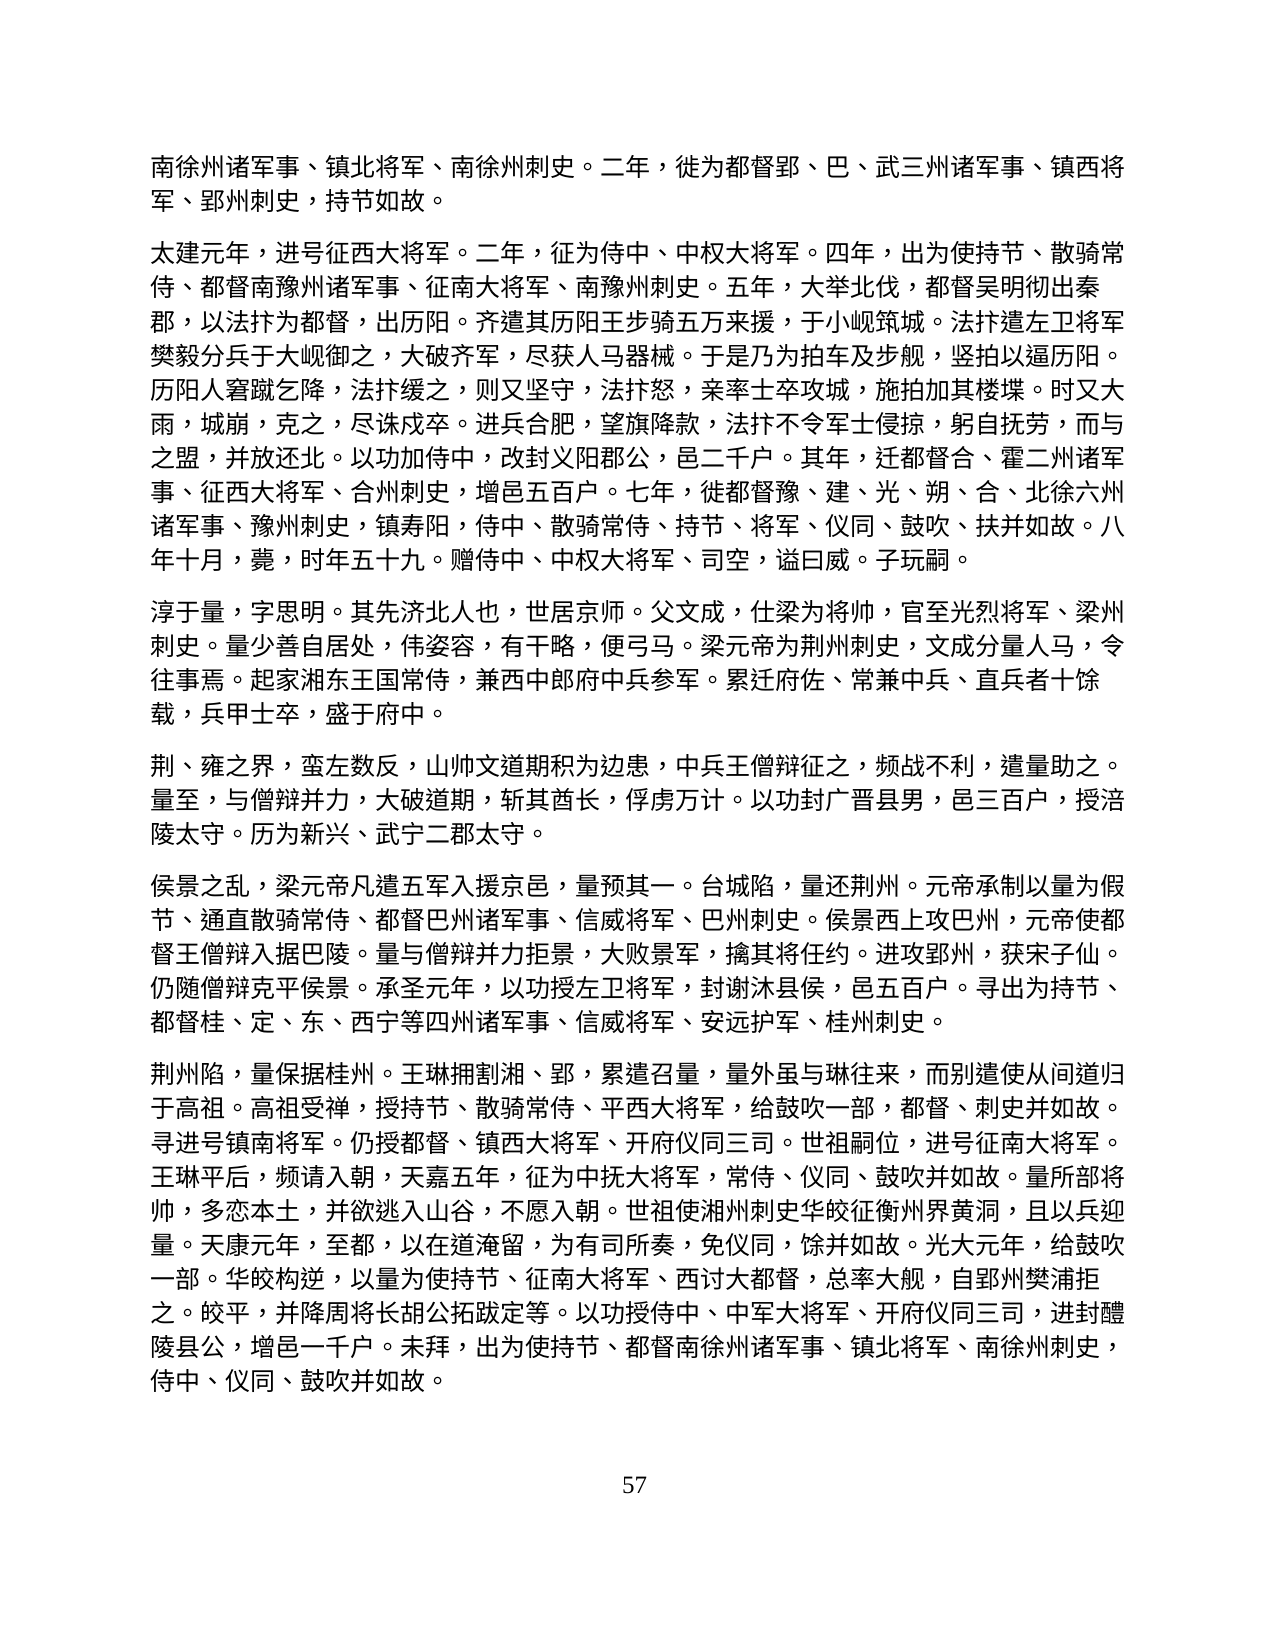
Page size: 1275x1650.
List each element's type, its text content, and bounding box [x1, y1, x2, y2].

text 侯景之乱，梁元帝凡遣五军入援京邑，量预其一。台城陷，量还荆州。元帝承制以量为假节、通直散骑常侍、都督巴州诸军事、信威将军、巴州刺史。侯景西上攻巴州，元帝使都督王僧辩入据巴陵。量与僧辩并力拒景，大败景军，擒其将任约。进攻郢州，获宋子仙。仍随僧辩克平侯景。承圣元年，以功授左卫将军，封谢沐县侯，邑五百户。寻出为持节、都督桂、定、东、西宁等四州诸军事、信威将军、安远护军、桂州刺史。 [150, 869, 1125, 1039]
text 荆、雍之界，蛮左数反，山帅文道期积为边患，中兵王僧辩征之，频战不利，遣量助之。量至，与僧辩并力，大破道期，斩其酋长，俘虏万计。以功封广晋县男，邑三百户，授涪陵太守。历为新兴、武宁二郡太守。 [150, 749, 1125, 851]
text 淳于量，字思明。其先济北人也，世居京师。父文成，仕梁为将帅，官至光烈将军、梁州刺史。量少善自居处，伟姿容，有干略，便弓马。梁元帝为荆州刺史，文成分量人马，令往事焉。起家湘东王国常侍，兼西中郎府中兵参军。累迁府佐、常兼中兵、直兵者十馀载，兵甲士卒，盛于府中。 [150, 594, 1125, 731]
text 荆州陷，量保据桂州。王琳拥割湘、郢，累遣召量，量外虽与琳往来，而别遣使从间道归于高祖。高祖受禅，授持节、散骑常侍、平西大将军，给鼓吹一部，都督、刺史并如故。寻进号镇南将军。仍授都督、镇西大将军、开府仪同三司。世祖嗣位，进号征南大将军。王琳平后，频请入朝，天嘉五年，征为中抚大将军，常侍、仪同、鼓吹并如故。量所部将帅，多恋本土，并欲逃入山谷，不愿入朝。世祖使湘州刺史华皎征衡州界黄洞，且以兵迎量。天康元年，至都，以在道淹留，为有司所奏，免仪同，馀并如故。光大元年，给鼓吹一部。华皎构逆，以量为使持节、征南大将军、西讨大都督，总率大舰，自郢州樊浦拒之。皎平，并降周将长胡公拓跋定等。以功授侍中、中军大将军、开府仪同三司，进封醴陵县公，增邑一千户。未拜，出为使持节、都督南徐州诸军事、镇北将军、南徐州刺史，侍中、仪同、鼓吹并如故。 [150, 1057, 1125, 1398]
text 南徐州诸军事、镇北将军、南徐州刺史。二年，徙为都督郢、巴、武三州诸军事、镇西将军、郢州刺史，持节如故。 [150, 150, 1125, 218]
text 太建元年，进号征西大将军。二年，征为侍中、中权大将军。四年，出为使持节、散骑常侍、都督南豫州诸军事、征南大将军、南豫州刺史。五年，大举北伐，都督吴明彻出秦郡，以法抃为都督，出历阳。齐遣其历阳王步骑五万来援，于小岘筑城。法抃遣左卫将军樊毅分兵于大岘御之，大破齐军，尽获人马器械。于是乃为拍车及步舰，竖拍以逼历阳。历阳人窘蹴乞降，法抃缓之，则又坚守，法抃怒，亲率士卒攻城，施拍加其楼堞。时又大雨，城崩，克之，尽诛戍卒。进兵合肥，望旗降款，法抃不令军士侵掠，躬自抚劳，而与之盟，并放还北。以功加侍中，改封义阳郡公，邑二千户。其年，迁都督合、霍二州诸军事、征西大将军、合州刺史，增邑五百户。七年，徙都督豫、建、光、朔、合、北徐六州诸军事、豫州刺史，镇寿阳，侍中、散骑常侍、持节、将军、仪同、鼓吹、扶并如故。八年十月，薨，时年五十九。赠侍中、中权大将军、司空，谥曰威。子玩嗣。 [150, 236, 1125, 577]
